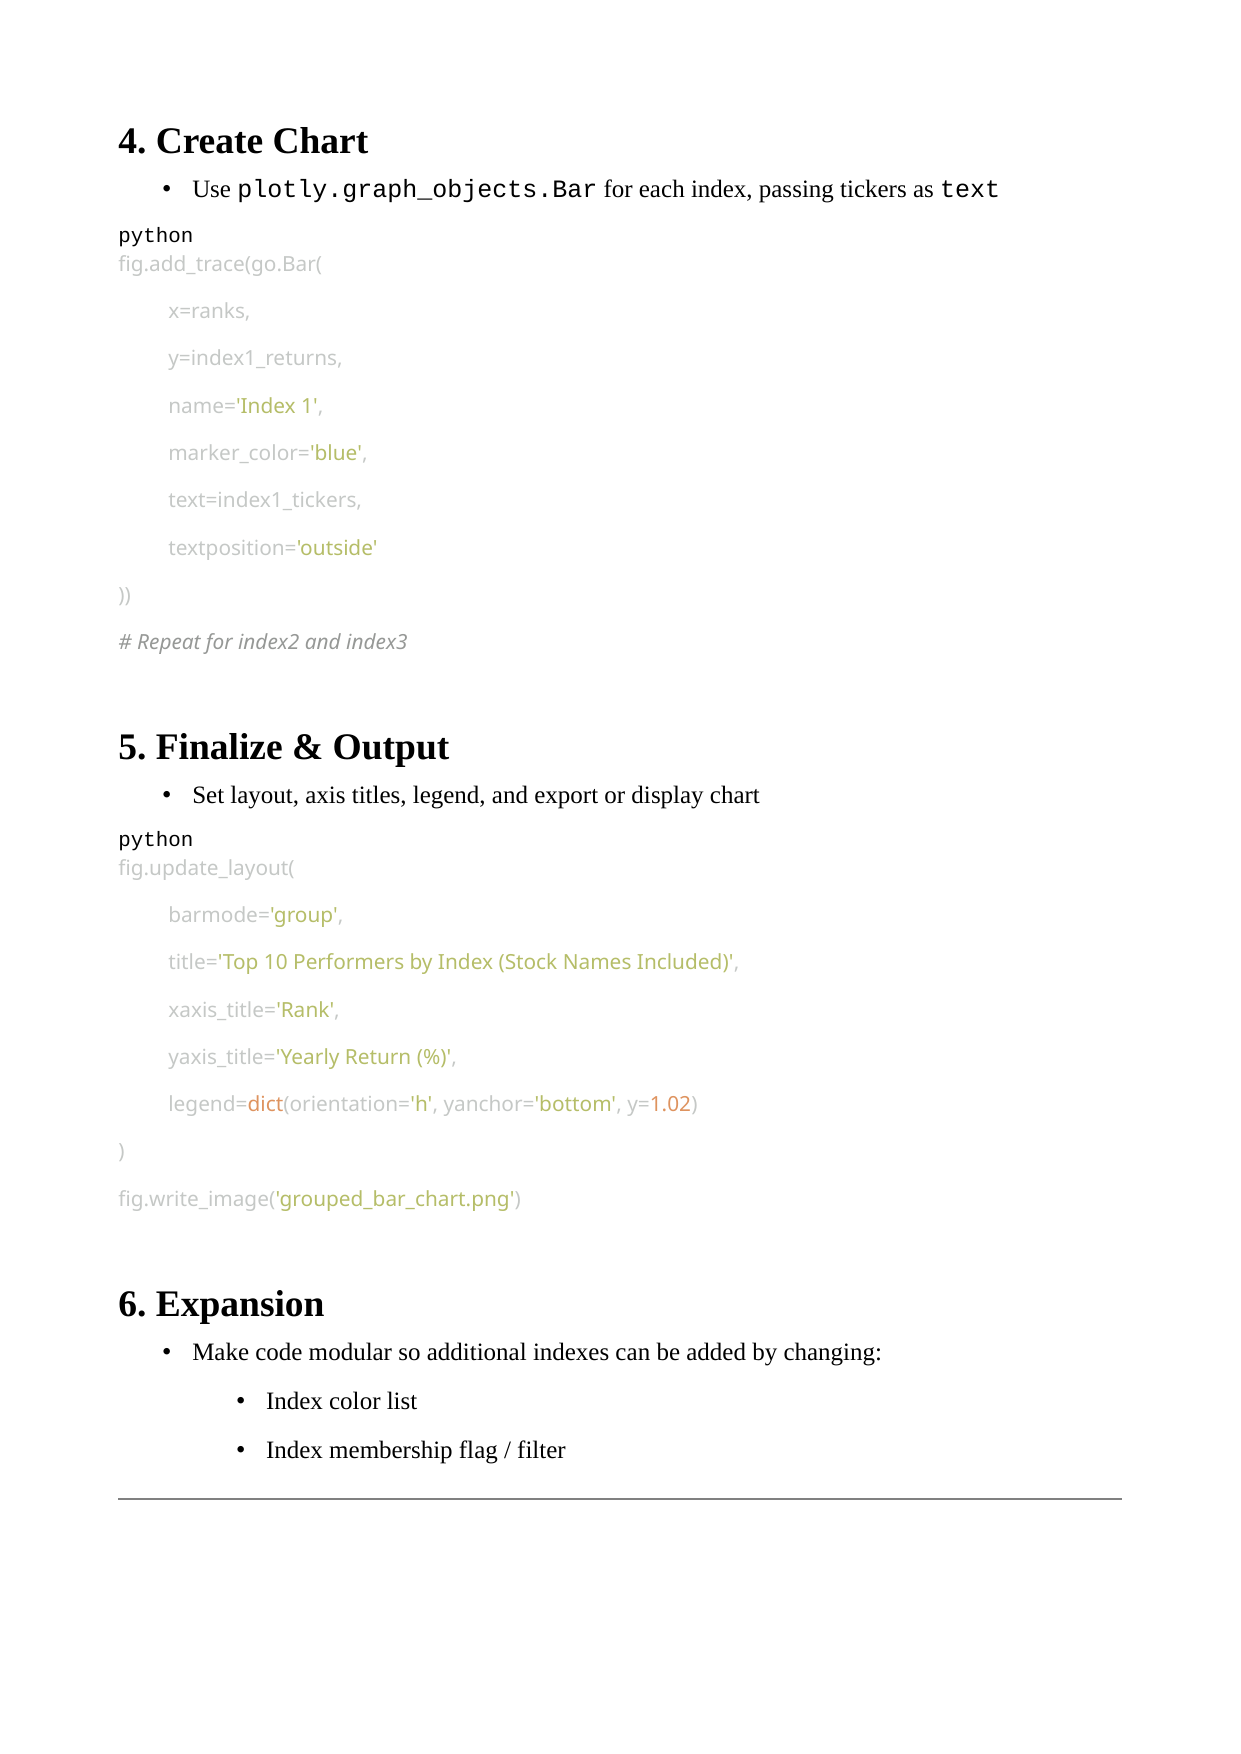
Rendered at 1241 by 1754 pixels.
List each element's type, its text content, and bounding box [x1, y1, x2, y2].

text xaxis_title='Rank', [118, 995, 1122, 1023]
text text=index1_tickers, [118, 485, 1122, 514]
text fig.add_trace(go.Bar( [118, 249, 1122, 277]
list Use plotly.graph_objects.Bar for each index, passing tickers as text [162, 174, 1122, 204]
text name='Index 1', [118, 391, 1122, 419]
text yaxis_title='Yearly Return (%)', [118, 1042, 1122, 1071]
text fig.write_image('grouped_bar_chart.png') [118, 1184, 1122, 1212]
text x=ranks, [118, 296, 1122, 325]
text barmode='group', [118, 900, 1122, 929]
text fig.update_layout( [118, 853, 1122, 881]
text # Repeat for index2 and index3 [118, 627, 1122, 656]
text y=index1_returns, [118, 343, 1122, 372]
text textposition='outside' [118, 533, 1122, 561]
subtitle 5. Finalize & Output [118, 724, 1122, 768]
text marker_color='blue', [118, 438, 1122, 467]
subtitle 4. Create Chart [118, 118, 1122, 161]
text )) [118, 580, 1122, 608]
list Make code modular so additional indexes can be added by changing: [162, 1337, 1122, 1366]
text legend=dict(orientation='h', yanchor='bottom', y=1.02) [118, 1089, 1122, 1118]
list Index membership flag / filter [236, 1435, 1122, 1464]
subtitle 6. Expansion [118, 1281, 1122, 1324]
list Index color list [236, 1386, 1122, 1415]
text ) [118, 1137, 1122, 1165]
text python [118, 225, 1122, 249]
list Set layout, axis titles, legend, and export or display chart [162, 780, 1122, 809]
text python [118, 829, 1122, 853]
text title='Top 10 Performers by Index (Stock Names Included)', [118, 947, 1122, 976]
